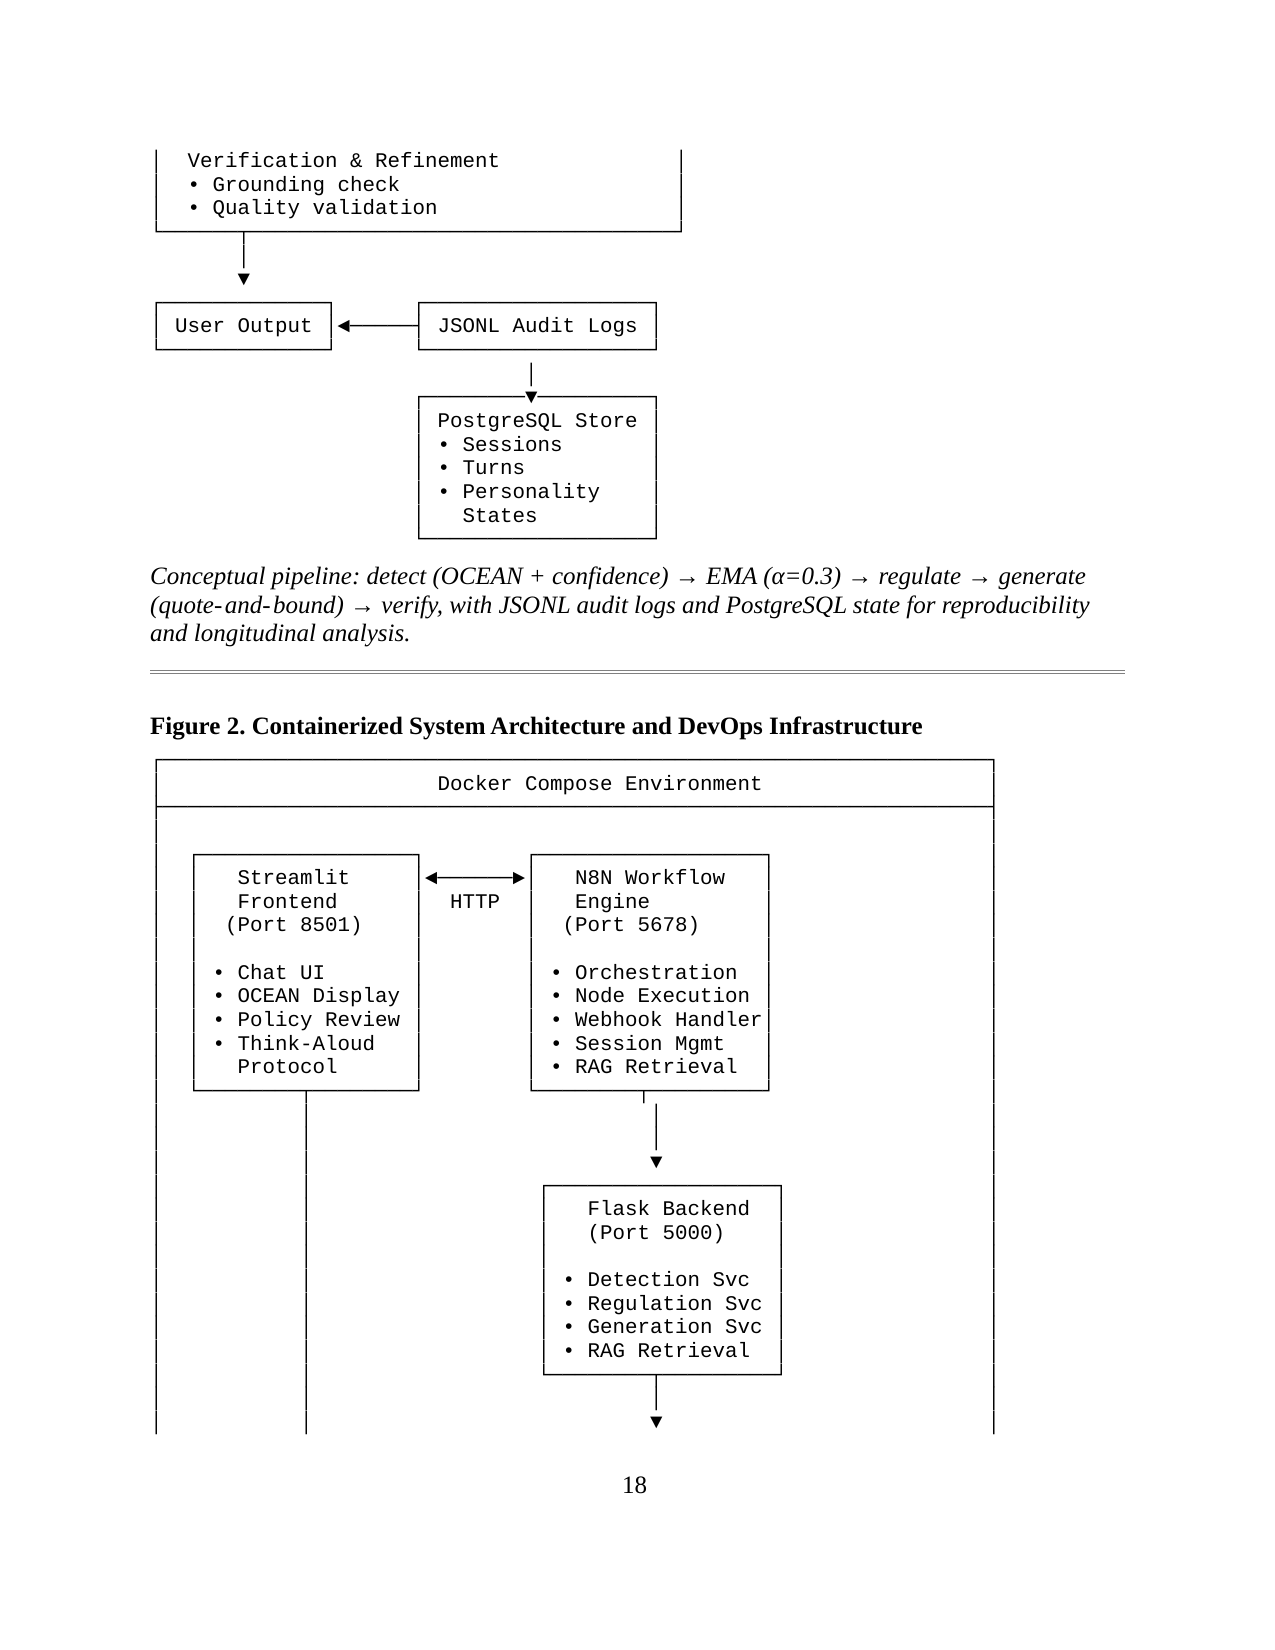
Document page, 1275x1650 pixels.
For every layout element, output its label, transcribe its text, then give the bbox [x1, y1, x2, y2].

text │ │ [994, 820, 1125, 843]
text │ Docker Compose Environment │ [157, 773, 993, 796]
text │ • Grounding check │ [157, 174, 681, 197]
text │ States │ [419, 505, 656, 528]
text │ │ • Think-Aloud │ │ • Session Mgmt │ │ [769, 1033, 993, 1056]
text │ │ Streamlit │◄──────►│ N8N Workflow │ │ [150, 867, 1125, 891]
text │ │ │ (Port 5000) │ │ [157, 1222, 306, 1246]
text │ │ │ • Regulation Svc │ │ [157, 1293, 306, 1316]
text │ │ │ (Port 5000) │ │ [782, 1222, 993, 1246]
text │ │ │ • Generation Svc │ │ [150, 1316, 1125, 1340]
text │ [532, 363, 1125, 386]
text │ │ │ • Regulation Svc │ │ [307, 1293, 543, 1316]
text │ │ • Chat UI │ │ • Orchestration │ │ [994, 962, 1125, 985]
text │ │ └────────┬─────────┘ │ [994, 1364, 1125, 1387]
text ▼ [150, 268, 1125, 292]
text │ │ Frontend │ HTTP │ Engine │ │ [532, 891, 768, 914]
text │ │ └────────┬─────────┘ │ [657, 1364, 993, 1387]
text └──────┬──────────────────────────────────┘ [244, 221, 1125, 244]
text │ │ • Chat UI │ │ • Orchestration │ │ [532, 962, 768, 985]
text │ │ Frontend │ HTTP │ Engine │ │ [994, 891, 1125, 914]
text │ │ Frontend │ HTTP │ Engine │ │ [157, 891, 193, 914]
text │ │ └────────┬─────────┘ │ [307, 1364, 656, 1387]
text │ │ Protocol │ │ • RAG Retrieval │ │ [150, 1056, 1125, 1080]
text │ │ └────────┬─────────┘ │ [544, 1364, 781, 1374]
text └─────────────┘ └──────────────────┘ [150, 339, 1125, 363]
text │ │ • Think-Aloud │ │ • Session Mgmt │ │ [532, 1033, 768, 1056]
text │ │ ▼ │ [307, 1151, 993, 1174]
text │ │ │ • Regulation Svc │ │ [544, 1293, 781, 1316]
text │ • Quality validation │ [150, 197, 1125, 221]
text │ │ • OCEAN Display │ │ • Node Execution │ │ [150, 985, 1125, 1009]
text │ │ ┌──────────────────┐ │ [150, 1174, 1125, 1198]
text │ States │ [657, 505, 1125, 528]
text │ │ • Chat UI │ │ • Orchestration │ │ [157, 962, 193, 985]
text │ Verification & Refinement │ [150, 150, 1125, 174]
text │ │ │ (Port 5000) │ │ [544, 1222, 781, 1246]
text │ │ • Think-Aloud │ │ • Session Mgmt │ │ [419, 1033, 531, 1056]
text │ │ │ │ │ │ [150, 938, 1125, 962]
text ┌─────────────┐ ┌──────────────────┐ [150, 292, 1125, 316]
text │ │ • Policy Review │ │ • Webhook Handler│ │ [150, 1009, 1125, 1033]
text │ │ ▼ │ [157, 1151, 306, 1174]
text │ │ │ │ [150, 1127, 1125, 1151]
text │ │ [150, 820, 156, 843]
text │ │ Frontend │ HTTP │ Engine │ │ [769, 891, 993, 914]
text │ │ [157, 820, 993, 843]
text ┌──────────────────────────────────────────────────────────────────┐ [150, 749, 1125, 773]
text │ │ │ Flask Backend │ │ [150, 1198, 1125, 1222]
text │ │ │ • Detection Svc │ │ [150, 1269, 1125, 1293]
text │ │ ▼ │ [150, 1411, 1125, 1435]
text ├──────────────────────────────────────────────────────────────────┤ [150, 796, 1125, 820]
text │ │ │ (Port 5000) │ │ [307, 1222, 543, 1246]
text │ • Sessions │ [657, 434, 1125, 457]
text │ User Output │◄─────┤ JSONL Audit Logs │ [150, 316, 1125, 339]
text │ • Turns │ [150, 457, 1125, 481]
text │ └────────┬────────┘ └────────┬─────────┘ │ [150, 1080, 1125, 1104]
text └──────┬──────────────────────────────────┘ [157, 221, 681, 231]
text │ │ Frontend │ HTTP │ Engine │ │ [194, 891, 418, 914]
text │ │ (Port 8501) │ │ (Port 5678) │ │ [150, 914, 1125, 938]
text │ │ Frontend │ HTTP │ Engine │ │ [419, 891, 531, 914]
text Figure 2. Containerized System Architecture and DevOps Infrastructure [150, 711, 1125, 740]
text │ │ • Chat UI │ │ • Orchestration │ │ [419, 962, 531, 985]
text │ [150, 363, 531, 386]
text ┌────────▼─────────┐ [150, 386, 1125, 410]
text │ │ │ │ [307, 1104, 656, 1127]
text │ │ │ │ [657, 1104, 993, 1127]
text │ │ │ │ [157, 1104, 306, 1127]
text └──────────────────┘ [150, 528, 1125, 552]
text │ ┌─────────────────┐ ┌──────────────────┐ │ [150, 843, 1125, 867]
text │ │ │ │ [994, 1104, 1125, 1127]
text │ • Grounding check │ [682, 174, 1125, 197]
text │ • Personality │ [150, 481, 1125, 505]
text │ │ │ • Regulation Svc │ │ [782, 1293, 993, 1316]
text │ │ └────────┬─────────┘ │ [157, 1364, 306, 1387]
text │ │ • Think-Aloud │ │ • Session Mgmt │ │ [194, 1033, 418, 1056]
text │ │ • Chat UI │ │ • Orchestration │ │ [194, 962, 418, 985]
text │ │ • Chat UI │ │ • Orchestration │ │ [769, 962, 993, 985]
text │ │ │ • Regulation Svc │ │ [994, 1293, 1125, 1316]
text Conceptual pipeline: detect (OCEAN + confidence) → EMA (α=0.3) → regulate → generate (quote‑and‑bound) → verify, with JSONL audit logs and PostgreSQL state for reproducibility and longitudinal analysis. [150, 561, 1125, 647]
text │ Docker Compose Environment │ [994, 773, 1125, 796]
text └──────┬──────────────────────────────────┘ [150, 221, 243, 244]
text │ │ │ • RAG Retrieval │ │ [150, 1340, 1125, 1364]
text │ │ │ │ │ [150, 1246, 1125, 1269]
text │ │ • Think-Aloud │ │ • Session Mgmt │ │ [157, 1033, 193, 1056]
text │ │ │ │ [150, 1387, 1125, 1411]
text │ │ │ (Port 5000) │ │ [994, 1222, 1125, 1246]
text │ PostgreSQL Store │ [150, 410, 1125, 434]
text │ • Sessions │ [419, 434, 656, 457]
text │ States │ [150, 505, 418, 528]
text │ │ ▼ │ [994, 1151, 1125, 1174]
text │ [150, 244, 1125, 268]
text │ • Sessions │ [150, 434, 418, 457]
text │ │ • Think-Aloud │ │ • Session Mgmt │ │ [994, 1033, 1125, 1056]
